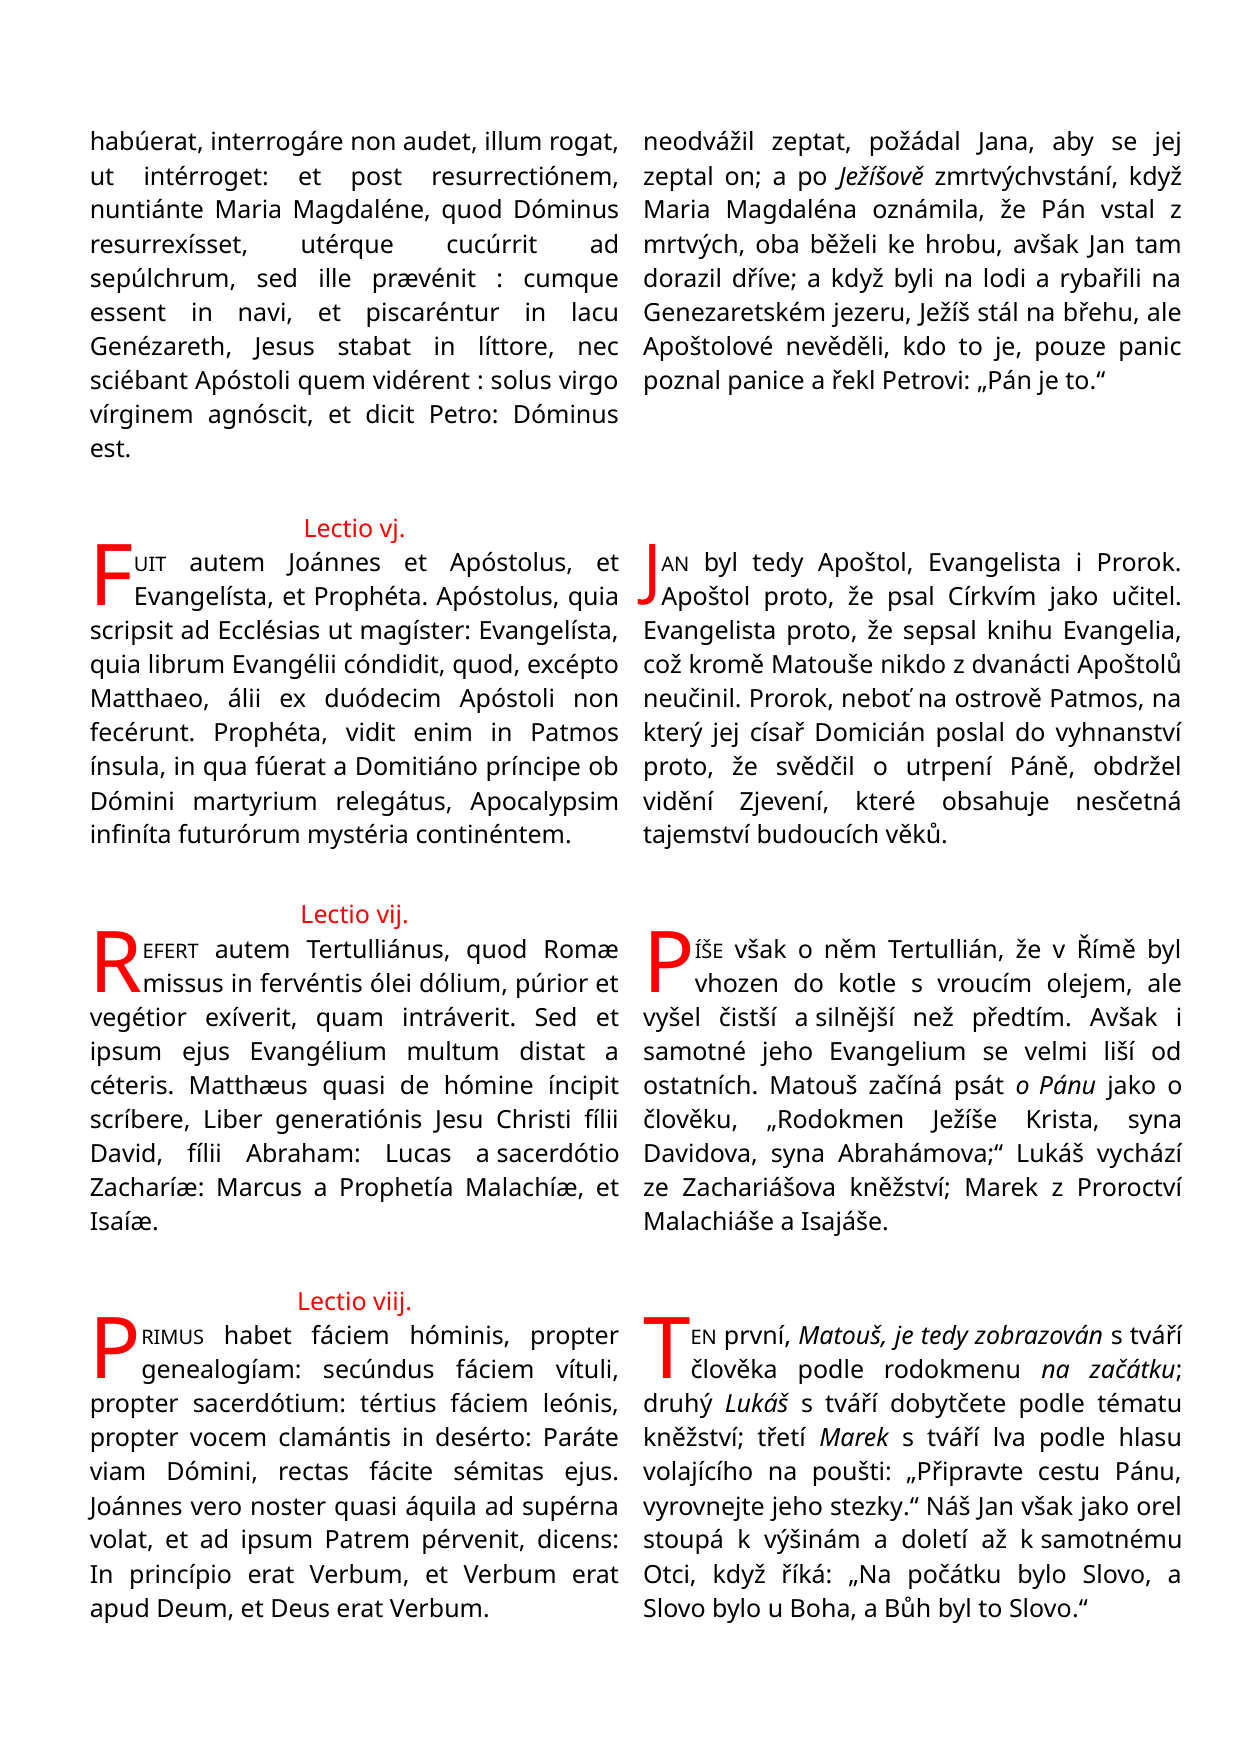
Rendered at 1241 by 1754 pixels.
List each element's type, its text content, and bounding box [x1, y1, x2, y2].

table_cell Jan byl tedy Apoštol, Evangelista i Prorok. Apoštol proto, že psal Církvím jako učitel. Evangelista proto, že sepsal knihu Evangelia, což kromě Matouše nikdo z dvanácti Apoštolů neučinil. Prorok, neboť na ostrově Patmos, na který jej císař Domicián poslal do vyhnanství proto, že svědčil o utrpení Páně, obdržel vidění Zjevení, které obsahuje nesčetná tajemství budoucích věků. [631, 505, 1194, 891]
table_cell In II. Nocturno Ex libro sancti Hierónymi Presbyteri contra Joviniánum. Lectio v. Lib. 1. Joánnes Apóstolus unus ex discípulis Dómini, qui mínimus natu tráditur fuísse inter Apóstolos, et quem fides Christi vírginem repérerat, virgo permánsit: et ídeo plus amátur a Dómino, et recúmbit super pectus Jesu: et quod Petrus, qui uxórem habúerat, interrogáre non audet, illum rogat, ut intérroget: et post resurrectiónem, nuntiánte Maria Magdaléne, quod Dóminus resurrexísset, utérque cucúrrit ad sepúlchrum, sed ille prævénit : cumque essent in navi, et piscaréntur in lacu Genézareth, Jesus stabat in líttore, nec sciébant Apóstoli quem vidérent : solus virgo vírginem agnóscit, et dicit Petro: Dóminus est. [78, 118, 631, 505]
table_cell Píše však o něm Tertullián, že v Římě byl vhozen do kotle s vroucím olejem, ale vyšel čistší a sil­nější než předtím. Avšak i samotné jeho Evangelium se velmi liší od ostatních. Matouš začíná psát o Pánu jako o člověku, „Rodokmen Ježíše Krista, syna Davidova, syna Abrahámova;“ Lukáš vychází ze Zachariášova kněžství; Marek z Proroctví Malachiáše a Isajáše. [631, 891, 1194, 1278]
table_cell Ten první, Matouš, je tedy zobrazován s tváří člověka podle rodokmenu na začátku; druhý Lukáš s tváří dobytčete podle tématu kněžství; třetí Marek s tváří lva podle hlasu volajícího na poušti: „Připravte cestu Pánu, vyrovnejte jeho stezky.“ Náš Jan však jako orel stoupá k výšinám a doletí až k samotnému Otci, když říká: „Na počátku bylo Slovo, a Slovo bylo u Boha, a Bůh byl to Slovo.“ [631, 1278, 1194, 1630]
table_cell Lectio vij. Refert autem Tertulliánus, quod Romæ missus in fervéntis ólei dólium, púrior et vegétior exíverit, quam intráverit. Sed et ipsum ejus Evangélium multum distat a céteris. Matthæus quasi de hómine íncipit scríbere, Liber generatiónis Jesu Christi fílii David, fílii Abraham: Lucas a sacerdótio Zacharíæ: Marcus a Prophetía Malachíæ, et Isaíæ. [78, 891, 631, 1278]
table_cell Lectio vj. Fuit autem Joánnes et Apóstolus, et Evangelísta, et Prophéta. Apóstolus, quia scripsit ad Ecclésias ut magíster: Evangelísta, quia librum Evangélii cóndidit, quod, excépto Matthaeo, álii ex duódecim Apóstoli non fecérunt. Prophéta, vidit enim in Patmos ínsula, in qua fúerat a Domitiáno príncipe ob Dómini martyrium relegátus, Apocalypsim infiníta futurórum mystéria continéntem. [78, 505, 631, 891]
table_cell Apoštol Jan byl učedník Páně. Traduje se, že byl nejmladší mezi Apoštoly a protože jej víra v Krista zastihla jako panice, panicem také zůstal; a proto jej Pán více miloval a mohl ležet přivinut na Ježíšově hrudi; a na co se Petr, který měl manželku, neodvážil zeptat, požádal Jana, aby se jej zeptal on; a po Ježíšově zmrtvýchvstání, když Maria Magdaléna oznámila, že Pán vstal z mrtvých, oba běželi ke hrobu, avšak Jan tam dorazil dříve; a když byli na lodi a rybařili na Genezaretském jezeru, Ježíš stál na břehu, ale Apoštolové nevěděli, kdo to je, pouze panic poznal panice a řekl Petrovi: „Pán je to.“ [631, 118, 1194, 505]
table_cell Lectio viij. Primus habet fáciem hóminis, propter genealogíam: secúndus fáciem vítuli, propter sacerdótium: tértius fáciem leónis, propter vocem clamántis in desérto: Paráte viam Dómini, rectas fácite sémitas ejus. Joánnes vero noster quasi áquila ad supérna volat, et ad ipsum Patrem pérvenit, dicens: In princípio erat Verbum, et Verbum erat apud Deum, et Deus erat Verbum. [78, 1278, 631, 1630]
